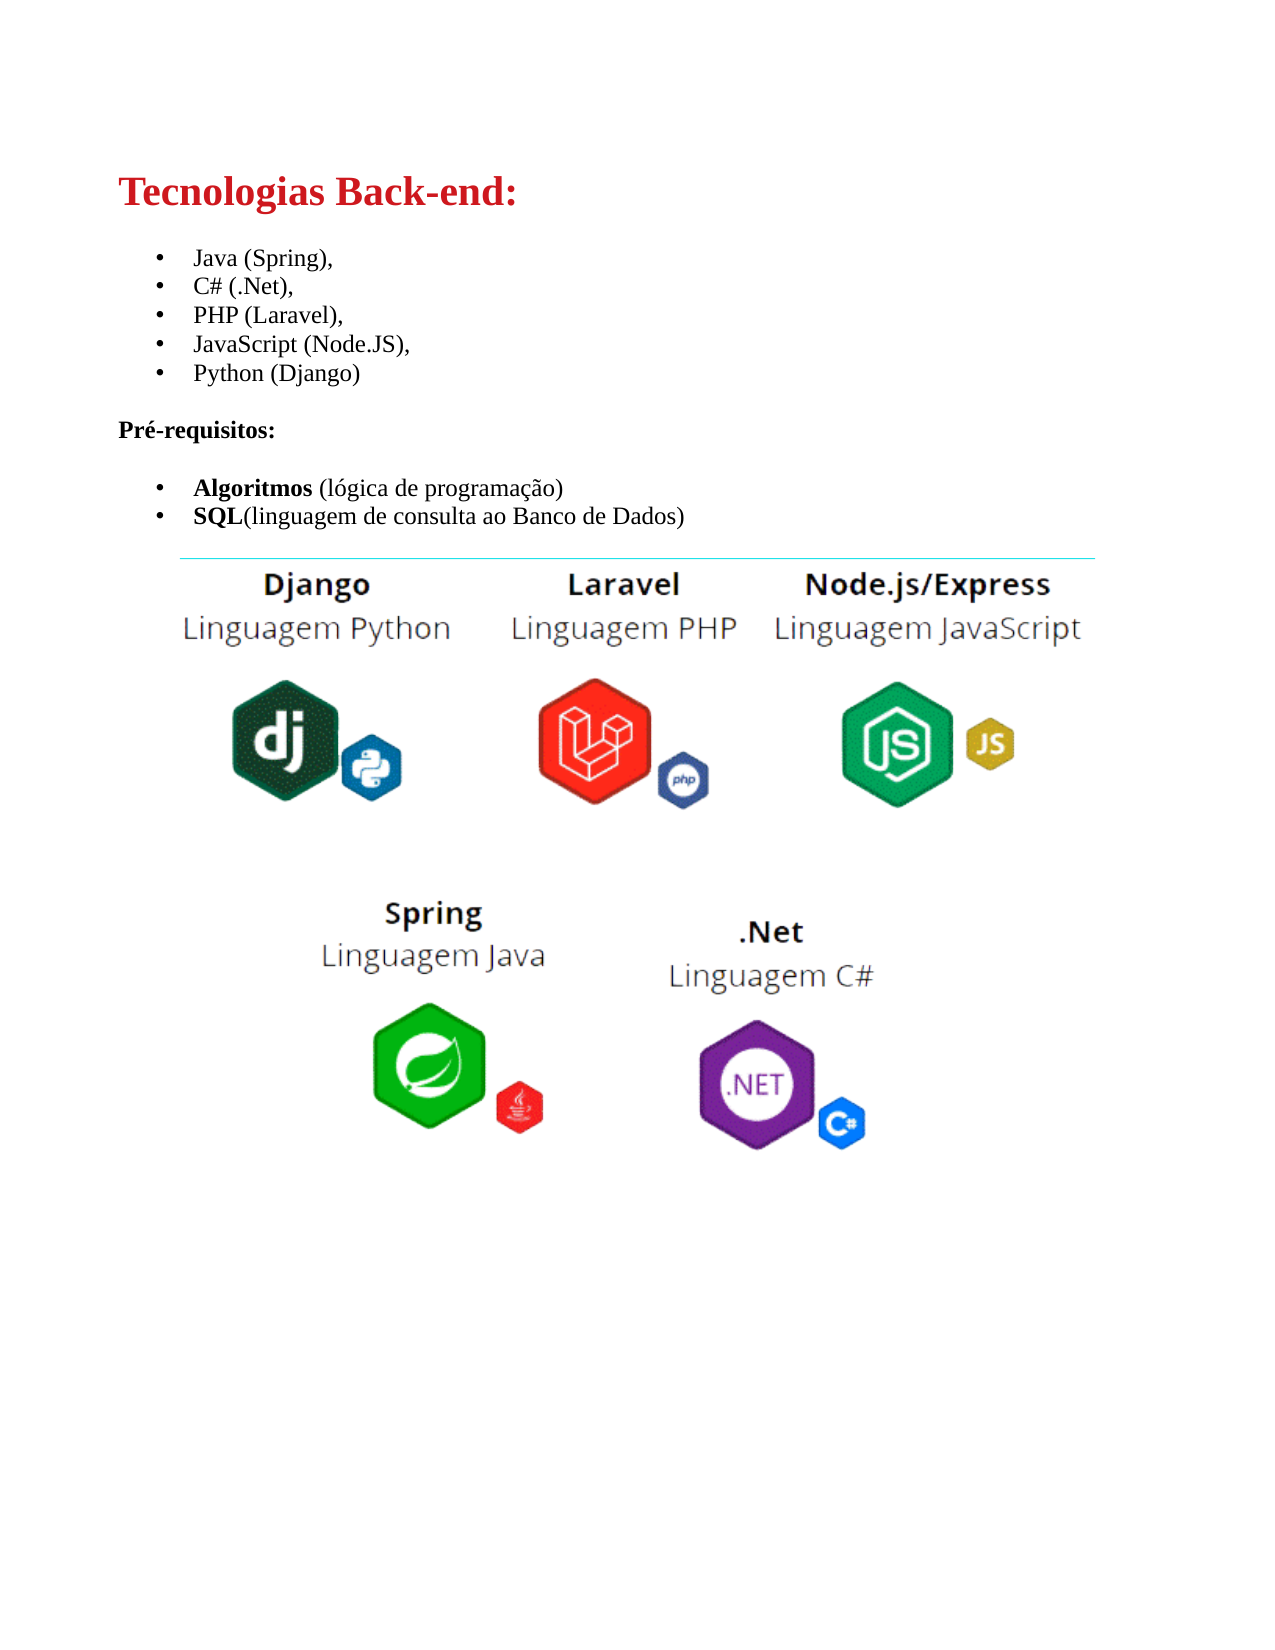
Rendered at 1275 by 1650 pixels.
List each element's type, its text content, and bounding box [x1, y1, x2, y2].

text Tecnologias Back-end: [118, 166, 1157, 243]
picture [179, 558, 1096, 1175]
text Pré-requisitos: [118, 415, 1157, 473]
list SQL(linguagem de consulta ao Banco de Dados) [156, 501, 1157, 530]
list C# (.Net), [156, 271, 1157, 300]
list Algoritmos (lógica de programação) [156, 473, 1157, 501]
list Python (Django) [156, 358, 1157, 386]
list JavaScript (Node.JS), [156, 329, 1157, 358]
list Java (Spring), [156, 243, 1157, 271]
list PHP (Laravel), [156, 300, 1157, 329]
